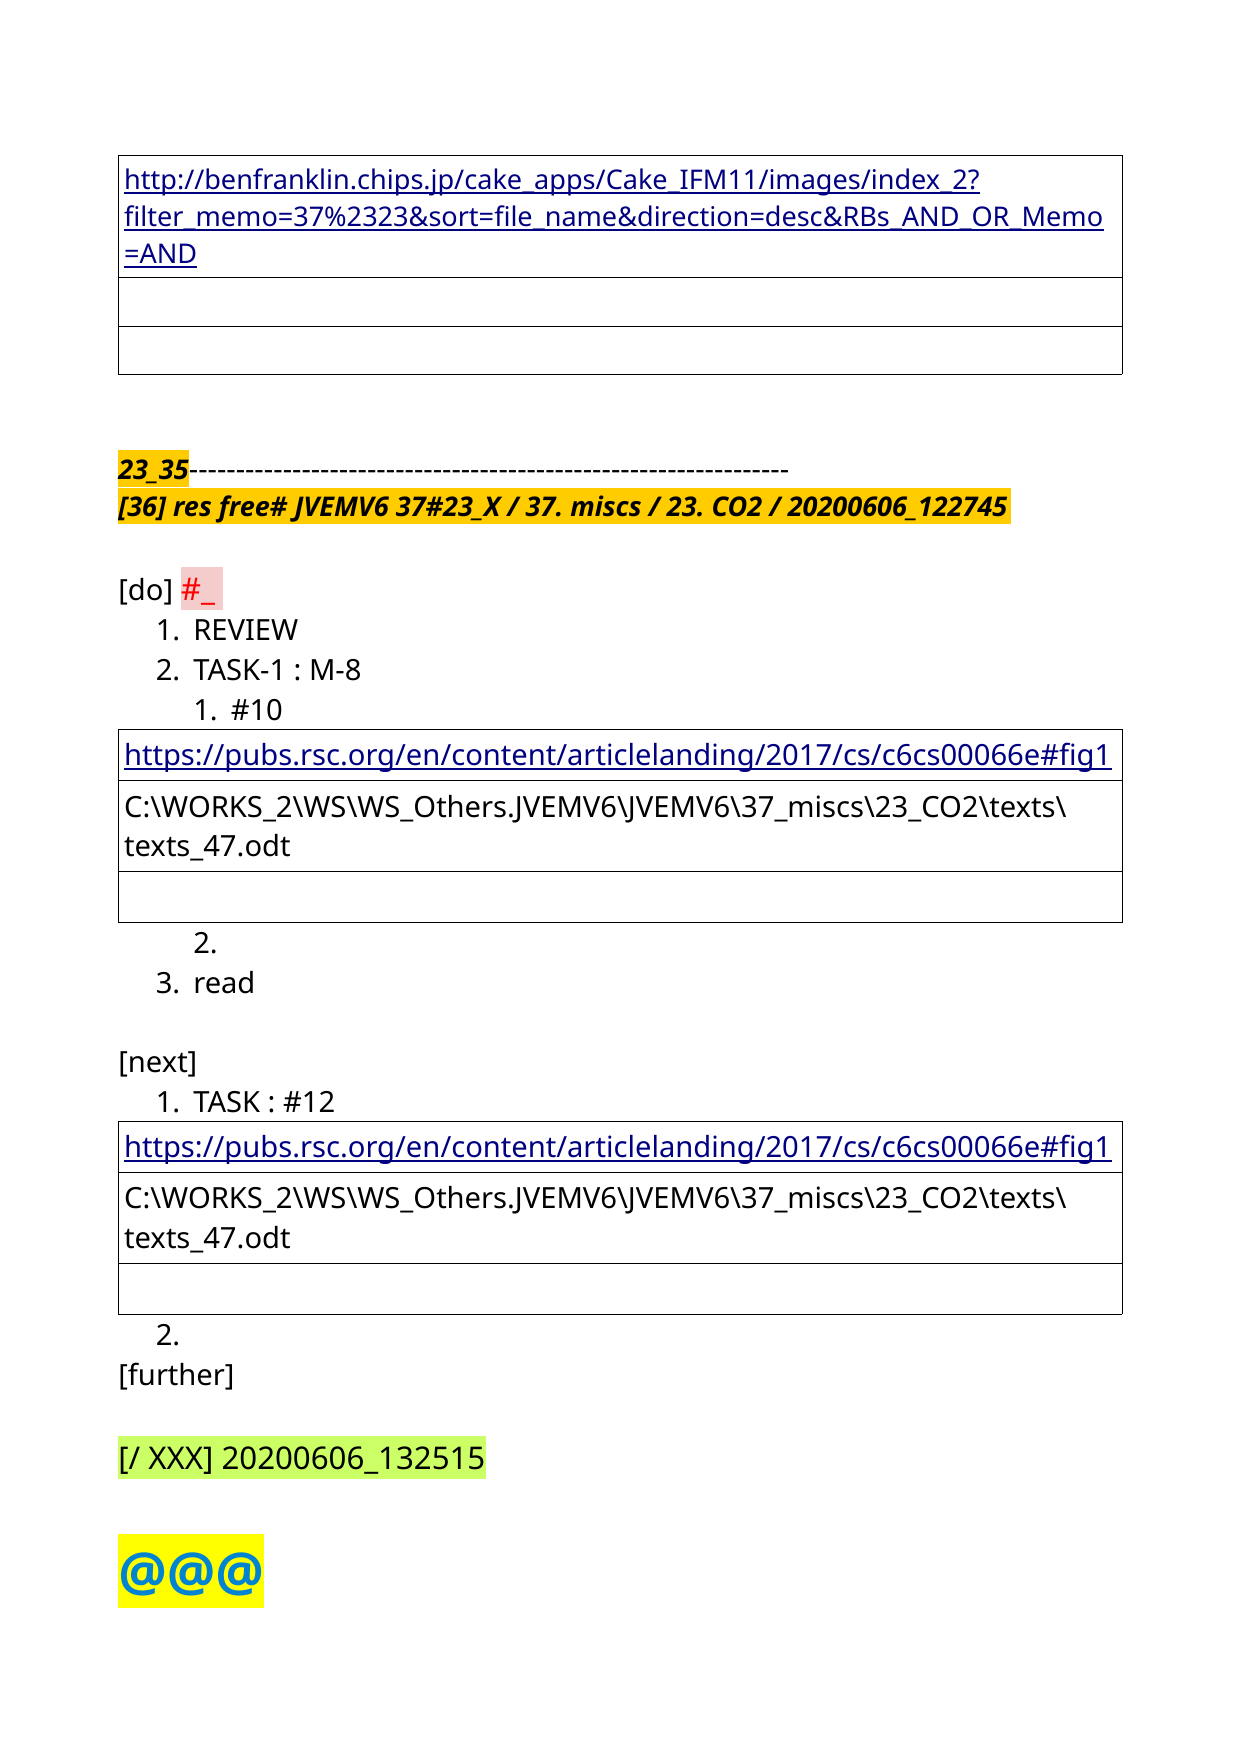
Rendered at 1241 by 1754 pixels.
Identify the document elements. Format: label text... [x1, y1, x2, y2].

table_cell C:\WORKS_2\WS\WS_Others.JVEMV6\JVEMV6\37_miscs\23_CO2\texts\texts_47.odt [119, 1173, 1122, 1263]
table_header https://pubs.rsc.org/en/content/articlelanding/2017/cs/c6cs00066e#fig1 [119, 1122, 1122, 1172]
table_cell [119, 278, 1122, 326]
table_cell [119, 872, 1122, 922]
list TASK : #12 [156, 1081, 1122, 1121]
text [further] [118, 1354, 1122, 1394]
text @@@ [118, 1534, 1122, 1608]
text 23_35---------------------------------------------------------------- [118, 448, 1122, 488]
text [do] #_ [118, 567, 1122, 610]
table_cell C:\WORKS_2\WS\WS_Others.JVEMV6\JVEMV6\37_miscs\23_CO2\texts\texts_47.odt [119, 781, 1122, 871]
table_cell [119, 1264, 1122, 1314]
list TASK-1 : M-8 [156, 649, 1122, 689]
table_header http://benfranklin.chips.jp/cake_apps/Cake_IFM11/images/index_2?filter_memo=37%2323&sort=file_name&direction=desc&RBs_AND_OR_Memo=AND [119, 156, 1122, 277]
list REVIEW [156, 610, 1122, 649]
text [next] [118, 1041, 1122, 1081]
text [36] res free# JVEMV6 37#23_X / 37. miscs / 23. CO2 / 20200606_122745 [118, 488, 1122, 524]
table_header https://pubs.rsc.org/en/content/articlelanding/2017/cs/c6cs00066e#fig1 [119, 730, 1122, 780]
list #10 [193, 689, 1122, 729]
list read [156, 962, 1122, 1002]
text [/ XXX] 20200606_132515 [118, 1394, 1122, 1479]
table_cell [119, 327, 1122, 374]
